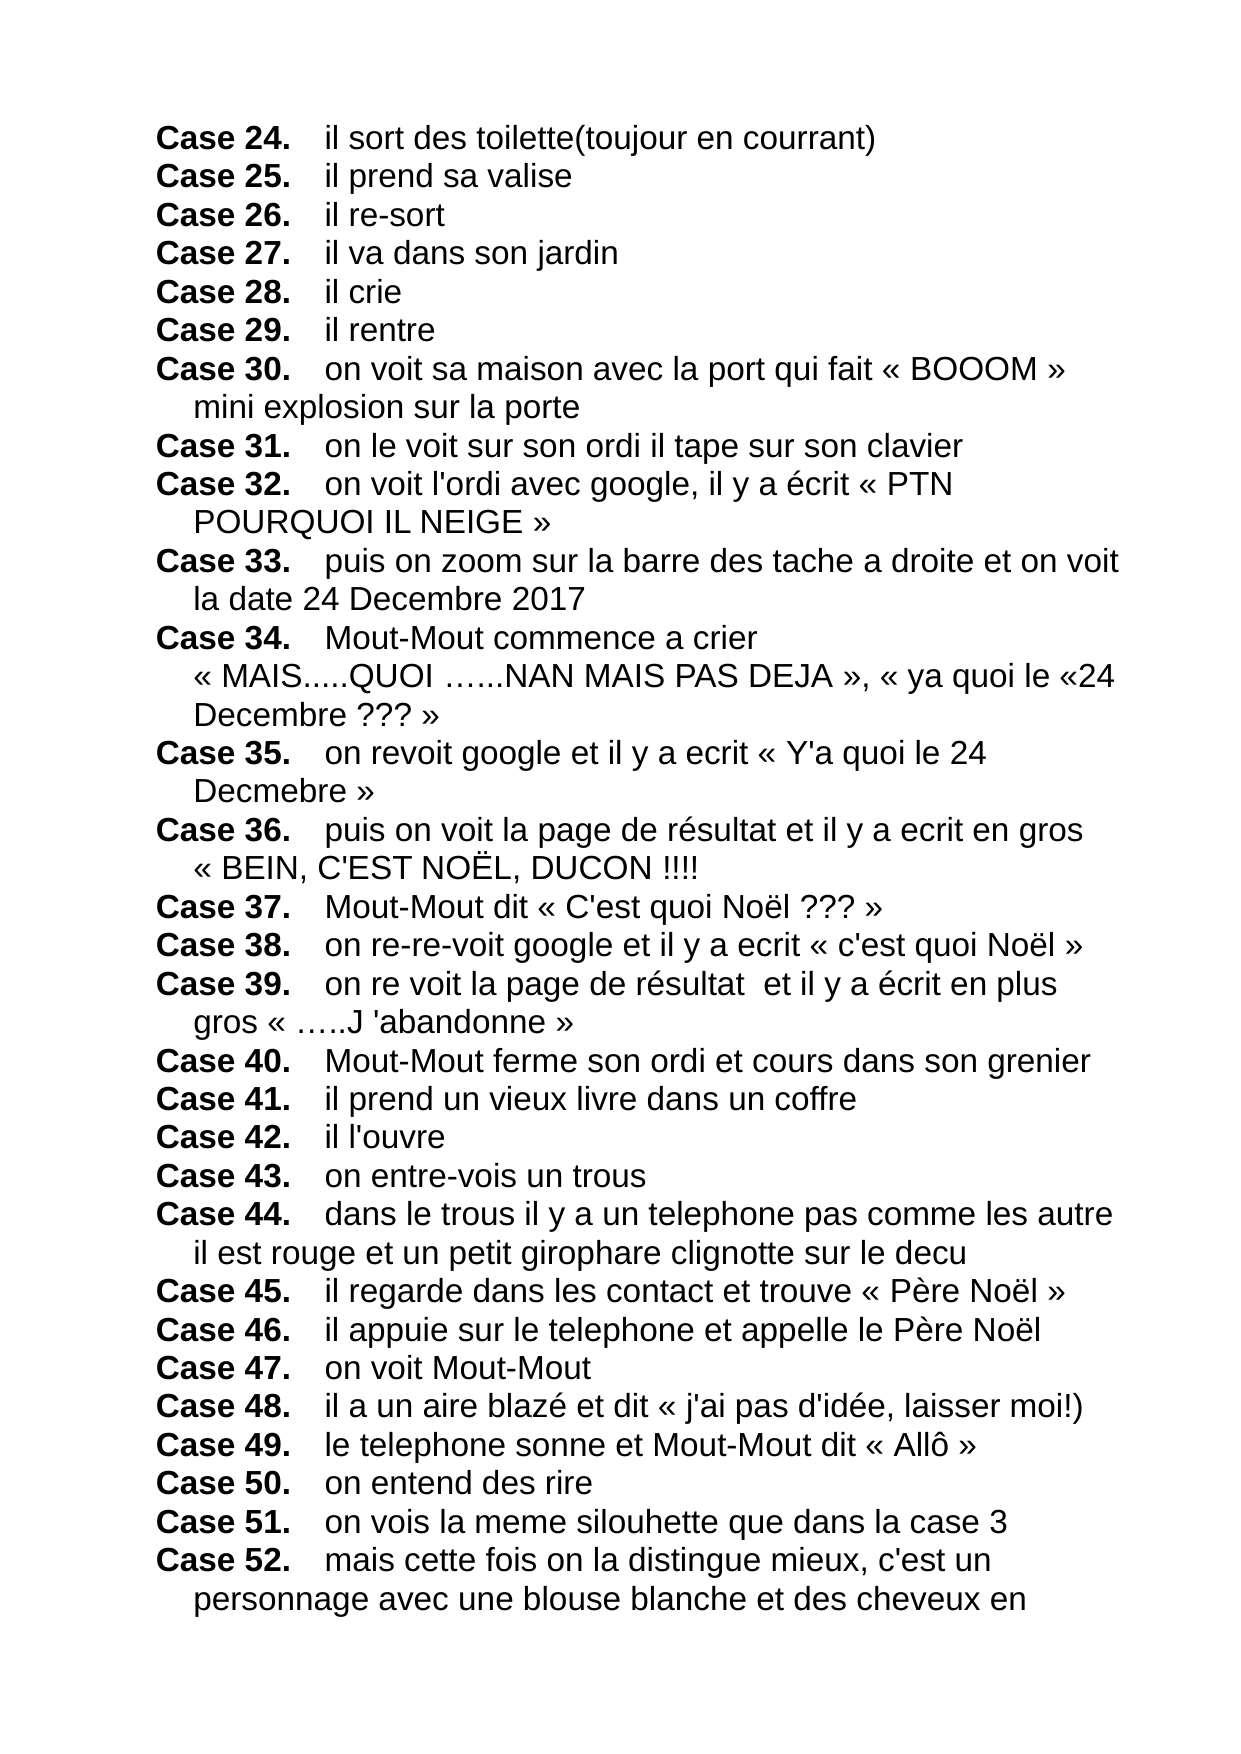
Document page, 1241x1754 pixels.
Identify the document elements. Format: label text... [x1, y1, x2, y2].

list il rentre [156, 310, 1122, 349]
list il sort des toilette(toujour en courrant) [156, 118, 1122, 157]
list il a un aire blazé et dit « j'ai pas d'idée, laisser moi!) [156, 1387, 1122, 1425]
list Mout-Mout dit « C'est quoi Noël ??? » [156, 887, 1122, 925]
list puis on voit la page de résultat et il y a ecrit en gros « BEIN, C'EST NOËL, DUCON !!!! [156, 810, 1122, 887]
list on voit sa maison avec la port qui fait « BOOOM » mini explosion sur la porte [156, 349, 1122, 426]
list il crie [156, 272, 1122, 310]
list puis on zoom sur la barre des tache a droite et on voit la date 24 Decembre 2017 [156, 541, 1122, 618]
list on entend des rire [156, 1463, 1122, 1502]
list on vois la meme silouhette que dans la case 3 [156, 1502, 1122, 1540]
list il prend sa valise [156, 157, 1122, 195]
list on voit Mout-Mout [156, 1348, 1122, 1387]
list il va dans son jardin [156, 233, 1122, 272]
list on re-re-voit google et il y a ecrit « c'est quoi Noël » [156, 925, 1122, 964]
list dans le trous il y a un telephone pas comme les autre il est rouge et un petit girophare clignotte sur le decu [156, 1194, 1122, 1271]
list on re voit la page de résultat et il y a écrit en plus gros « …..J 'abandonne » [156, 964, 1122, 1041]
list Mout-Mout commence a crier « MAIS.....QUOI …...NAN MAIS PAS DEJA », « ya quoi le «24 Decembre ??? » [156, 618, 1122, 733]
list il appuie sur le telephone et appelle le Père Noël [156, 1310, 1122, 1348]
list on revoit google et il y a ecrit « Y'a quoi le 24 Decmebre » [156, 733, 1122, 810]
list on entre-vois un trous [156, 1156, 1122, 1194]
list Mout-Mout ferme son ordi et cours dans son grenier [156, 1041, 1122, 1079]
list on le voit sur son ordi il tape sur son clavier [156, 426, 1122, 464]
list on voit l'ordi avec google, il y a écrit « PTN POURQUOI IL NEIGE » [156, 464, 1122, 541]
list il l'ouvre [156, 1117, 1122, 1156]
list le telephone sonne et Mout-Mout dit « Allô » [156, 1425, 1122, 1463]
list il re-sort [156, 195, 1122, 233]
list mais cette fois on la distingue mieux, c'est un personnage avec une blouse blanche et des cheveux en [156, 1540, 1122, 1617]
list il regarde dans les contact et trouve « Père Noël » [156, 1271, 1122, 1310]
list il prend un vieux livre dans un coffre [156, 1079, 1122, 1117]
